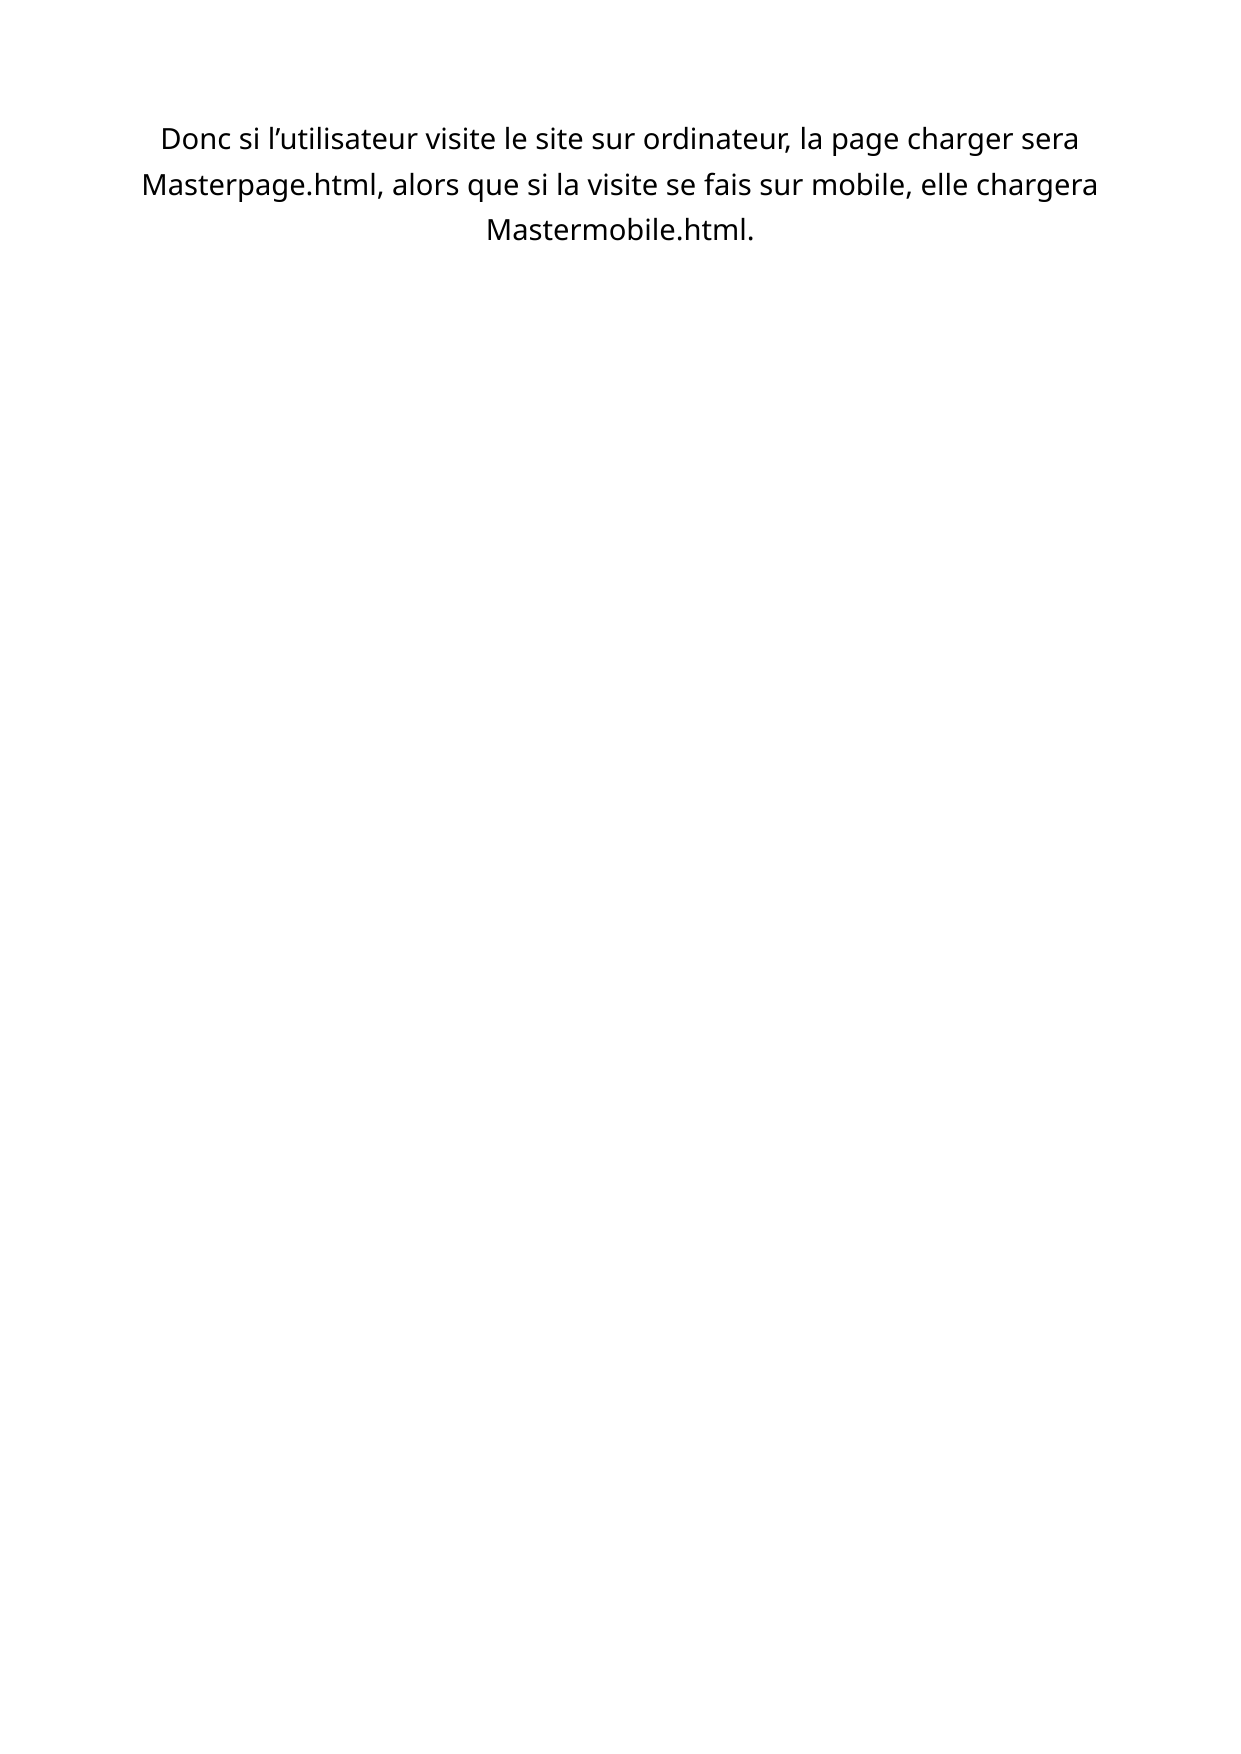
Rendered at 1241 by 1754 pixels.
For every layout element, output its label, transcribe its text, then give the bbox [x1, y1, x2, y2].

text Donc si l’utilisateur visite le site sur ordinateur, la page charger sera Masterpage.html, alors que si la visite se fais sur mobile, elle chargera Mastermobile.html. [118, 118, 1122, 249]
